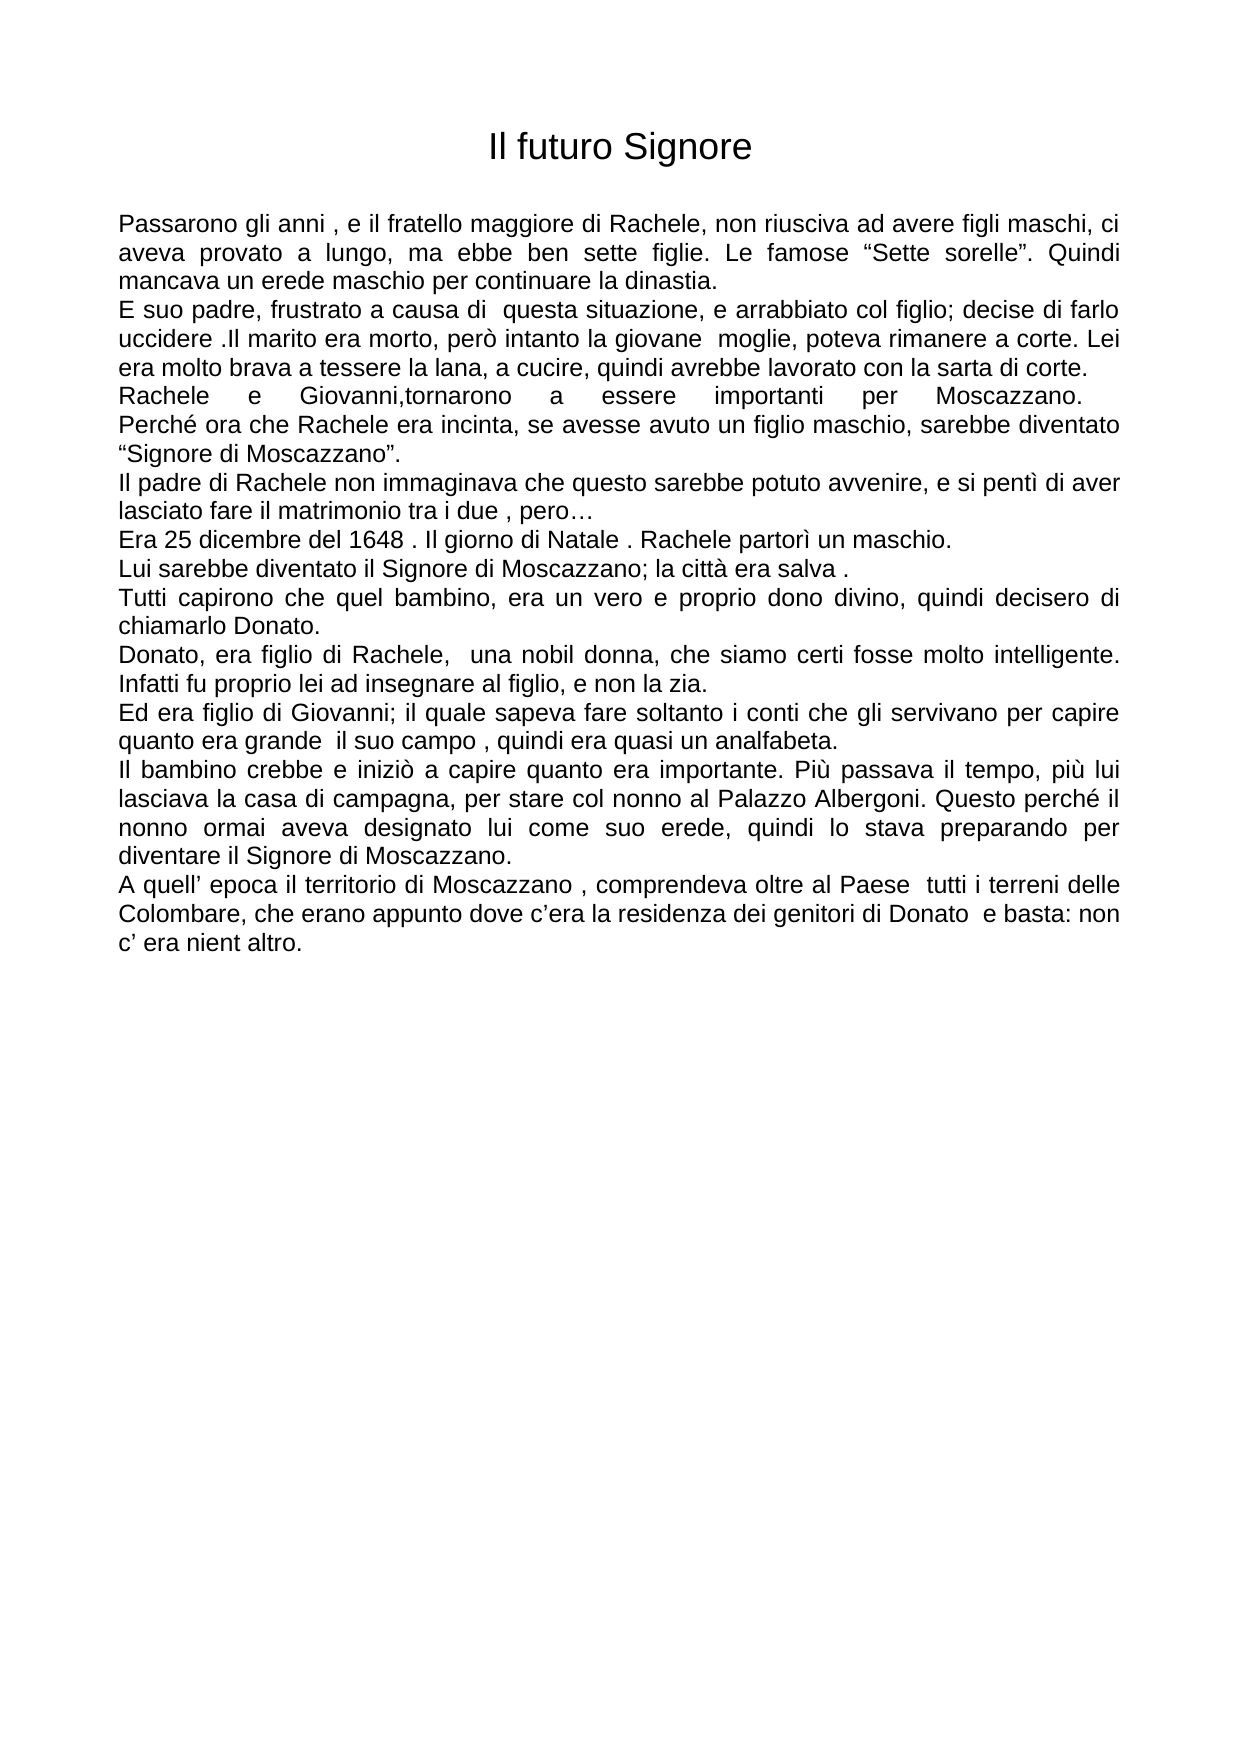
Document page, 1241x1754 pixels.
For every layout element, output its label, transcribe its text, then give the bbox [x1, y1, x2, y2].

text Passarono gli anni , e il fratello maggiore di Rachele, non riusciva ad avere figli maschi, ci aveva provato a lungo, ma ebbe ben sette figlie. Le famose “Sette sorelle”. Quindi mancava un erede maschio per continuare la dinastia. [118, 209, 1122, 295]
text Il padre di Rachele non immaginava che questo sarebbe potuto avvenire, e si pentì di aver lasciato fare il matrimonio tra i due , pero… [118, 467, 1122, 525]
text A quell’ epoca il territorio di Moscazzano , comprendeva oltre al Paese tutti i terreni delle Colombare, che erano appunto dove c’era la residenza dei genitori di Donato e basta: non c’ era nient altro. [118, 870, 1122, 956]
text Tutti capirono che quel bambino, era un vero e proprio dono divino, quindi decisero di chiamarlo Donato. [118, 582, 1122, 640]
text Il bambino crebbe e iniziò a capire quanto era importante. Più passava il tempo, più lui lasciava la casa di campagna, per stare col nonno al Palazzo Albergoni. Questo perché il nonno ormai aveva designato lui come suo erede, quindi lo stava preparando per diventare il Signore di Moscazzano. [118, 755, 1122, 870]
text E suo padre, frustrato a causa di questa situazione, e arrabbiato col figlio; decise di farlo uccidere .Il marito era morto, però intanto la giovane moglie, poteva rimanere a corte. Lei era molto brava a tessere la lana, a cucire, quindi avrebbe lavorato con la sarta di corte. [118, 295, 1122, 381]
text Ed era figlio di Giovanni; il quale sapeva fare soltanto i conti che gli servivano per capire quanto era grande il suo campo , quindi era quasi un analfabeta. [118, 697, 1122, 755]
subtitle Il futuro Signore [118, 124, 1122, 167]
text Rachele e Giovanni,tornarono a essere importanti per Moscazzano. Perché ora che Rachele era incinta, se avesse avuto un figlio maschio, sarebbe diventato “Signore di Moscazzano”. [118, 381, 1122, 467]
text Donato, era figlio di Rachele, una nobil donna, che siamo certi fosse molto intelligente. Infatti fu proprio lei ad insegnare al figlio, e non la zia. [118, 640, 1122, 697]
text Lui sarebbe diventato il Signore di Moscazzano; la città era salva . [118, 554, 1122, 582]
text Era 25 dicembre del 1648 . Il giorno di Natale . Rachele partorì un maschio. [118, 525, 1122, 554]
